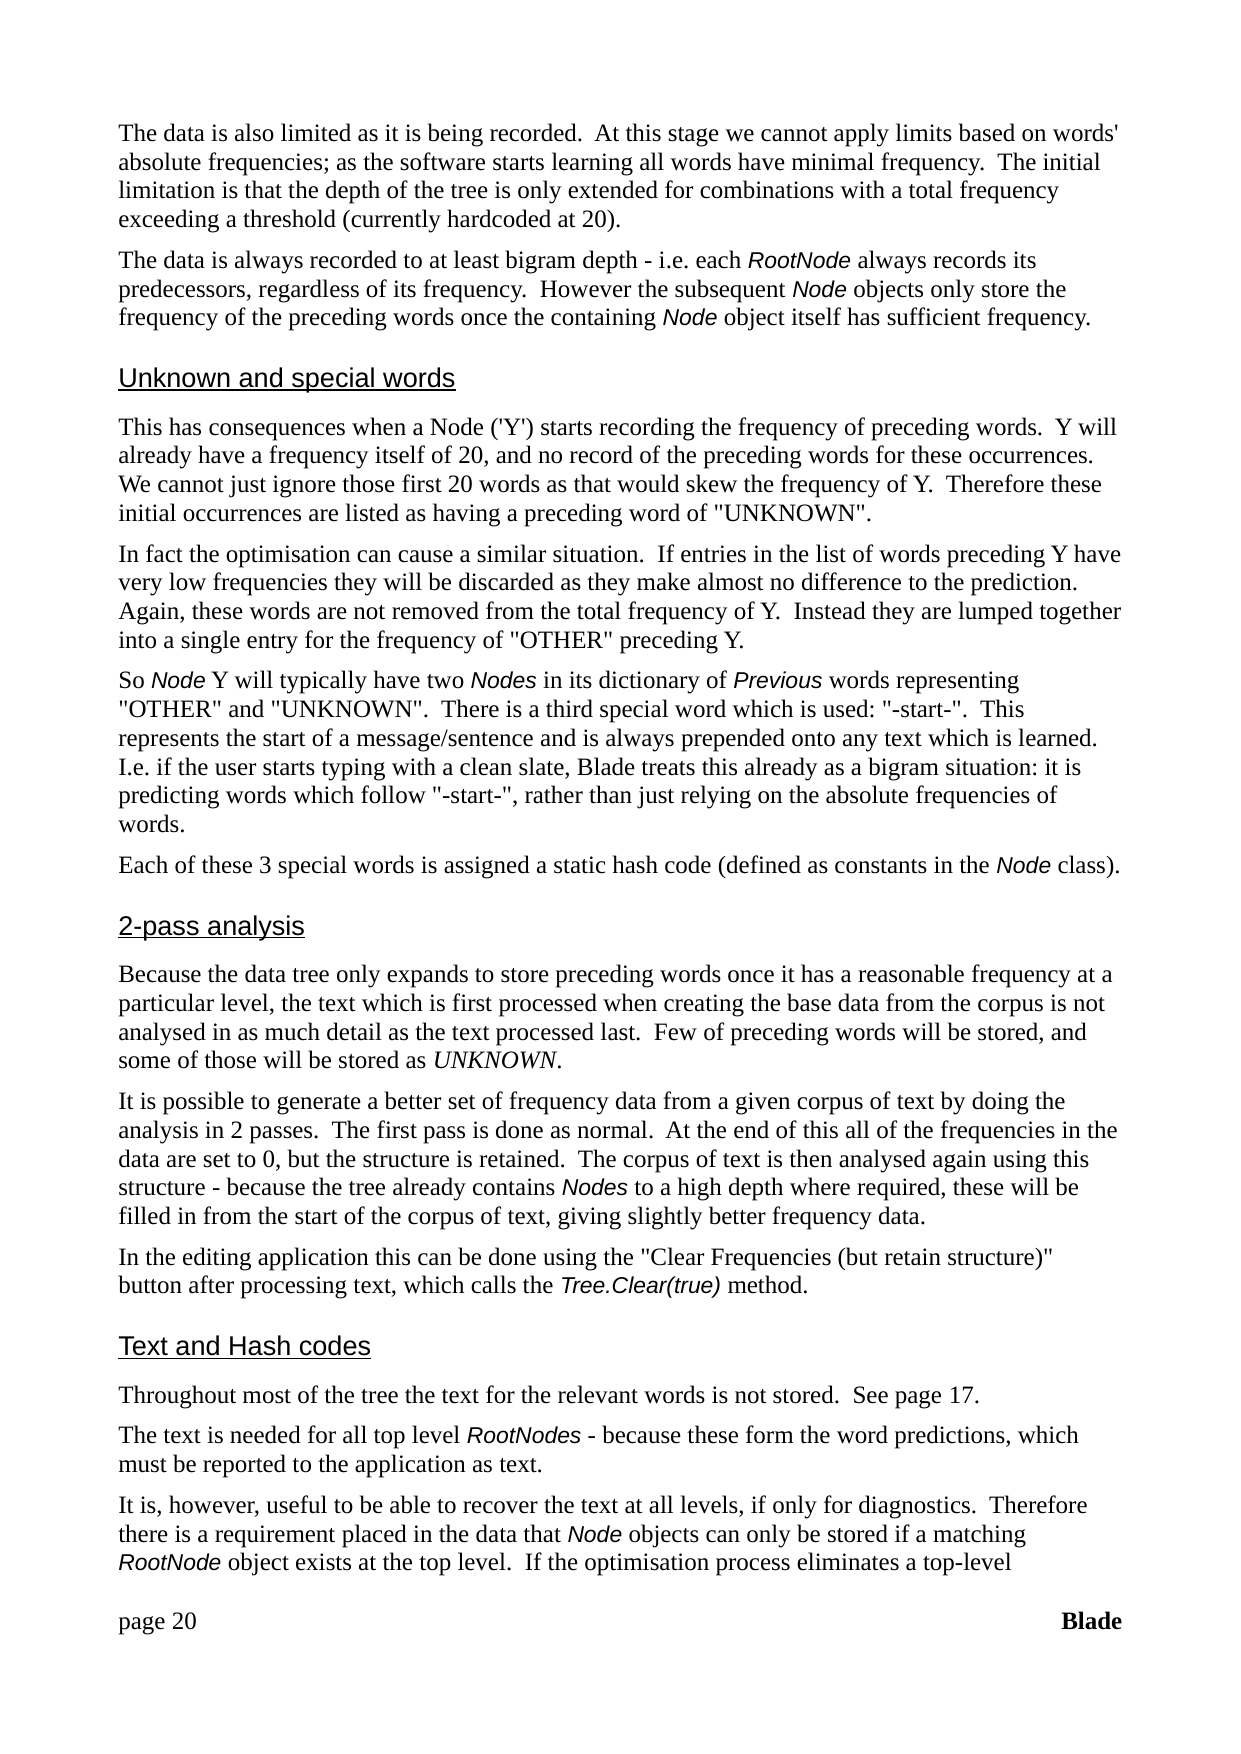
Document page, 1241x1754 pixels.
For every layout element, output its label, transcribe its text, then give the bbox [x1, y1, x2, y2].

subtitle 2-pass analysis [118, 910, 1122, 941]
subtitle Unknown and special words [118, 362, 1122, 393]
text It is possible to generate a better set of frequency data from a given corpus of text by doing the analysis in 2 passes. The first pass is done as normal. At the end of this all of the frequencies in the data are set to 0, but the structure is retained. The corpus of text is then analysed again using this structure - because the tree already contains Nodes to a high depth where required, these will be filled in from the start of the corpus of text, giving slightly better frequency data. [118, 1086, 1122, 1230]
text The text is needed for all top level RootNodes - because these form the word predictions, which must be reported to the application as text. [118, 1421, 1122, 1478]
subtitle Text and Hash codes [118, 1330, 1122, 1362]
text In the editing application this can be done using the "Clear Frequencies (but retain structure)" button after processing text, which calls the Tree.Clear(true) method. [118, 1242, 1122, 1299]
text The data is also limited as it is being recorded. At this stage we cannot apply limits based on words' absolute frequencies; as the software starts learning all words have minimal frequency. The initial limitation is that the depth of the tree is only extended for combinations with a total frequency exceeding a threshold (currently hardcoded at 20). [118, 118, 1122, 233]
text Throughout most of the tree the text for the relevant words is not stored. See page 16. [118, 1380, 1122, 1409]
text So Node Y will typically have two Nodes in its dictionary of Previous words representing "OTHER" and "UNKNOWN". There is a third special word which is used: "-start-". This represents the start of a message/sentence and is always prepended onto any text which is learned. I.e. if the user starts typing with a clean slate, Blade treats this already as a bigram situation: it is predicting words which follow "-start-", rather than just relying on the absolute frequencies of words. [118, 666, 1122, 838]
text In fact the optimisation can cause a similar situation. If entries in the list of words preceding Y have very low frequencies they will be discarded as they make almost no difference to the prediction. Again, these words are not removed from the total frequency of Y. Instead they are lumped together into a single entry for the frequency of "OTHER" preceding Y. [118, 539, 1122, 654]
text It is, however, useful to be able to recover the text at all levels, if only for diagnostics. Therefore there is a requirement placed in the data that Node objects can only be stored if a matching RootNode object exists at the top level. If the optimisation process eliminates a top-level [118, 1490, 1122, 1576]
text The data is always recorded to at least bigram depth - i.e. each RootNode always records its predecessors, regardless of its frequency. However the subsequent Node objects only store the frequency of the preceding words once the containing Node object itself has sufficient frequency. [118, 245, 1122, 331]
text Because the data tree only expands to store preceding words once it has a reasonable frequency at a particular level, the text which is first processed when creating the base data from the corpus is not analysed in as much detail as the text processed last. Few of preceding words will be stored, and some of those will be stored as UNKNOWN. [118, 959, 1122, 1074]
text Each of these 3 special words is assigned a static hash code (defined as constants in the Node class). [118, 850, 1122, 879]
text This has consequences when a Node ('Y') starts recording the frequency of preceding words. Y will already have a frequency itself of 20, and no record of the preceding words for these occurrences. We cannot just ignore those first 20 words as that would skew the frequency of Y. Therefore these initial occurrences are listed as having a preceding word of "UNKNOWN". [118, 412, 1122, 527]
